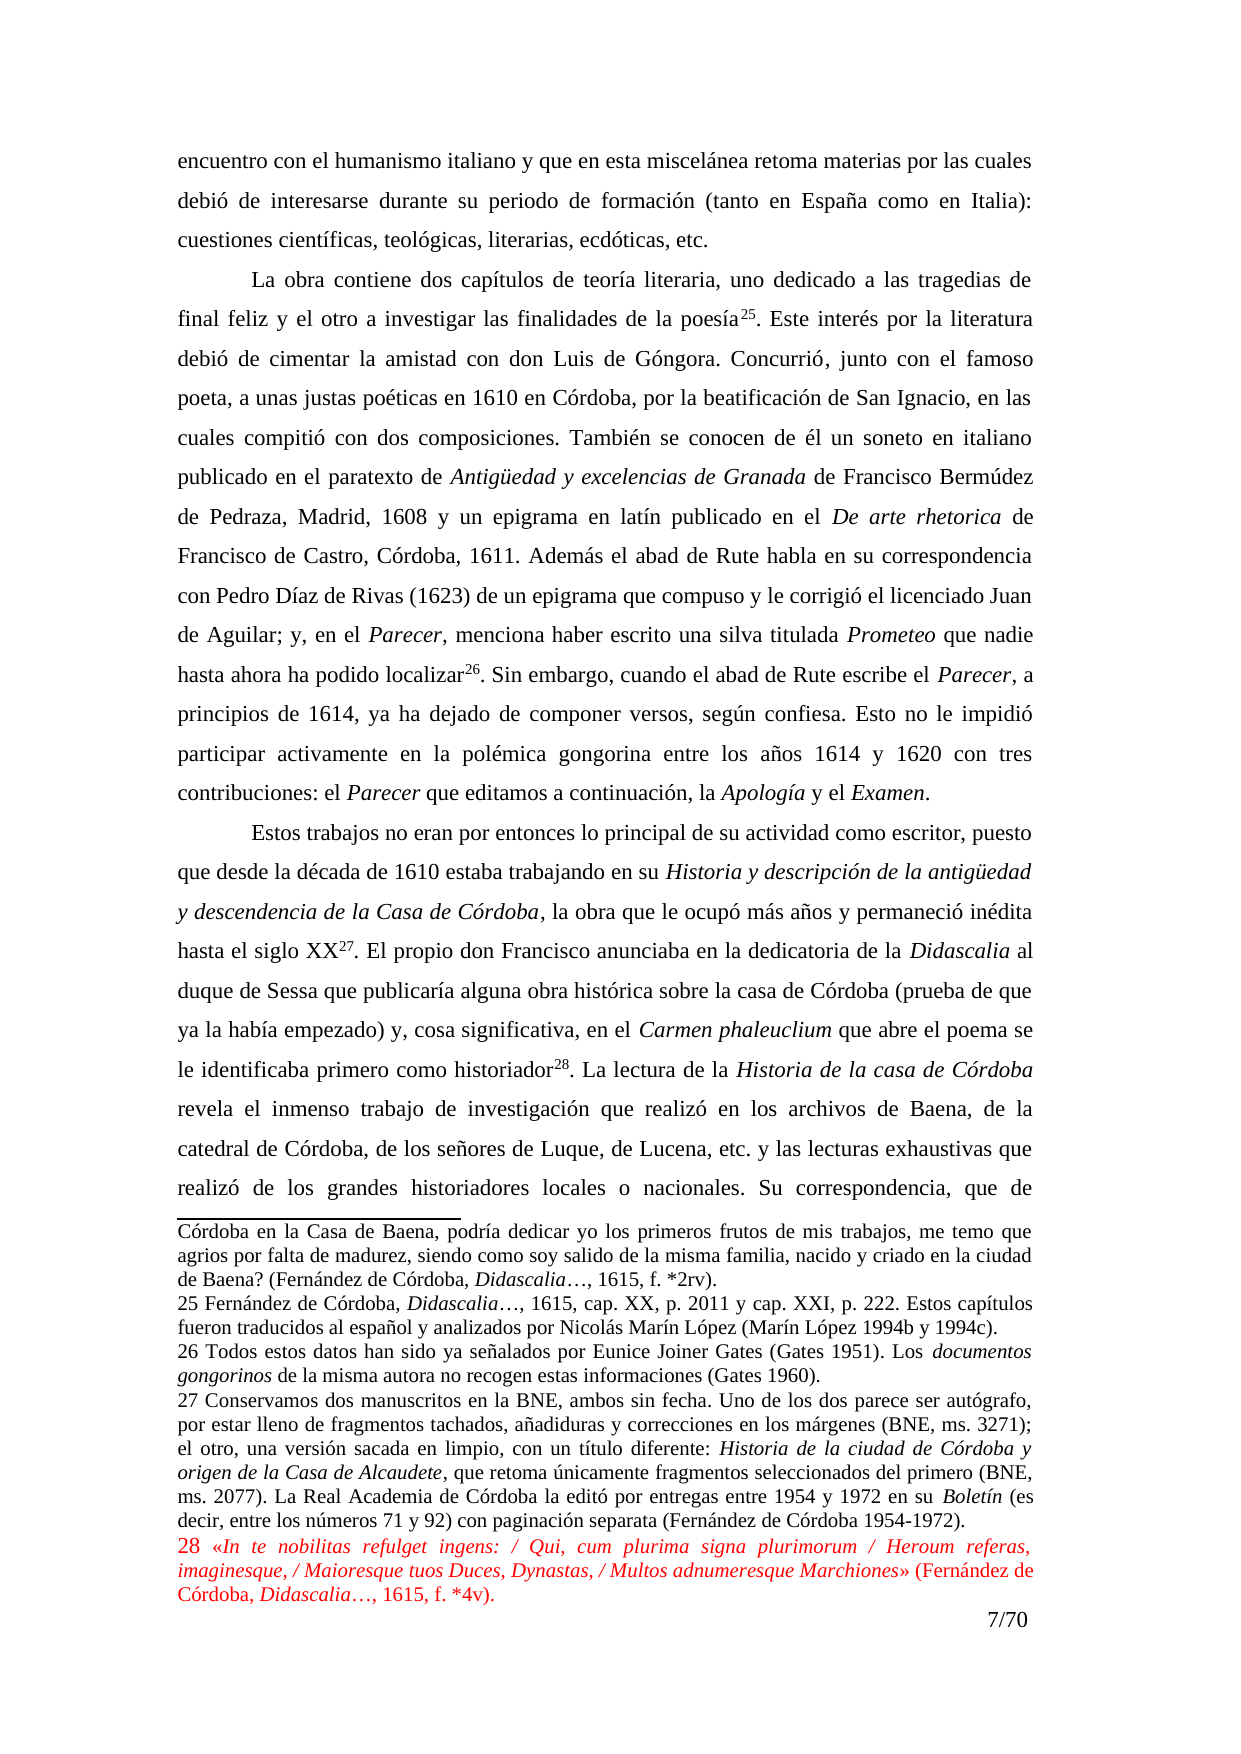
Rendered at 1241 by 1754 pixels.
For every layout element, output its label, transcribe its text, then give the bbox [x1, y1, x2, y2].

text Estos trabajos no eran por entonces lo principal de su actividad como escritor, puesto que desde la década de 1610 estaba trabajando en su Historia y descripción de la antigüedad y descendencia de la Casa de Córdoba, la obra que le ocupó más años y permaneció inédita hasta el siglo XX. El propio don Francisco anunciaba en la dedicatoria de la Didascalia al duque de Sessa que publicaría alguna obra histórica sobre la casa de Córdoba (prueba de que ya la había empezado) y, cosa significativa, en el Carmen phaleuclium que abre el poema se le identificaba primero como historiador. La lectura de la Historia de la casa de Córdoba revela el inmenso trabajo de investigación que realizó en los archivos de Baena, de la catedral de Córdoba, de los señores de Luque, de Lucena, etc. y las lecturas exhaustivas que realizó de los grandes historiadores locales o nacionales. Su correspondencia, que de [177, 819, 1034, 1200]
text Conservamos dos manuscritos en la BNE, ambos sin fecha. Uno de los dos parece ser autógrafo, por estar lleno de fragmentos tachados, añadiduras y correcciones en los márgenes (BNE, ms. 3271); el otro, una versión sacada en limpio, con un título diferente: Historia de la ciudad de Córdoba y origen de la Casa de Alcaudete, que retoma únicamente fragmentos seleccionados del primero (BNE, ms. 2077). La Real Academia de Córdoba la editó por entregas entre 1954 y 1972 en su Boletín (es decir, entre los números 71 y 92) con paginación separata (Fernández de Córdoba 1954-1972). [177, 1387, 1034, 1532]
text Córdoba en la Casa de Baena, podría dedicar yo los primeros frutos de mis trabajos, me temo que agrios por falta de madurez, siendo como soy salido de la misma familia, nacido y criado en la ciudad de Baena? (Fernández de Córdoba, Didascalia…, 1615, f. *2rv). [177, 1219, 1034, 1291]
text encuentro con el humanismo italiano y que en esta miscelánea retoma materias por las cuales debió de interesarse durante su periodo de formación (tanto en España como en Italia): cuestiones científicas, teológicas, literarias, ecdóticas, etc. [177, 148, 1034, 253]
text La obra contiene dos capítulos de teoría literaria, uno dedicado a las tragedias de final feliz y el otro a investigar las finalidades de la poesía. Este interés por la literatura debió de cimentar la amistad con don Luis de Góngora. Concurrió, junto con el famoso poeta, a unas justas poéticas en 1610 en Córdoba, por la beatificación de San Ignacio, en las cuales compitió con dos composiciones. También se conocen de él un soneto en italiano publicado en el paratexto de Antigüedad y excelencias de Granada de Francisco Bermúdez de Pedraza, Madrid, 1608 y un epigrama en latín publicado en el De arte rhetorica de Francisco de Castro, Córdoba, 1611. Además el abad de Rute habla en su correspondencia con Pedro Díaz de Rivas (1623) de un epigrama que compuso y le corrigió el licenciado Juan de Aguilar; y, en el Parecer, menciona haber escrito una silva titulada Prometeo que nadie hasta ahora ha podido localizar. Sin embargo, cuando el abad de Rute escribe el Parecer, a principios de 1614, ya ha dejado de componer versos, según confiesa. Esto no le impidió participar activamente en la polémica gongorina entre los años 1614 y 1620 con tres contribuciones: el Parecer que editamos a continuación, la Apología y el Examen. [177, 266, 1034, 806]
text Fernández de Córdoba, Didascalia…, 1615, cap. XX, p. 2011 y cap. XXI, p. 222. Estos capítulos fueron traducidos al español y analizados por Nicolás Marín López (Marín López 1994b y 1994c). [177, 1291, 1034, 1339]
text «In te nobilitas refulget ingens: / Qui, cum plurima signa plurimorum / Heroum referas, imaginesque, / Maioresque tuos Duces, Dynastas, / Multos adnumeresque Marchiones» (Fernández de Córdoba, Didascalia…, 1615, f. *4v). [177, 1532, 1034, 1606]
text Todos estos datos han sido ya señalados por Eunice Joiner Gates (Gates 1951). Los documentos gongorinos de la misma autora no recogen estas informaciones (Gates 1960). [177, 1339, 1034, 1387]
